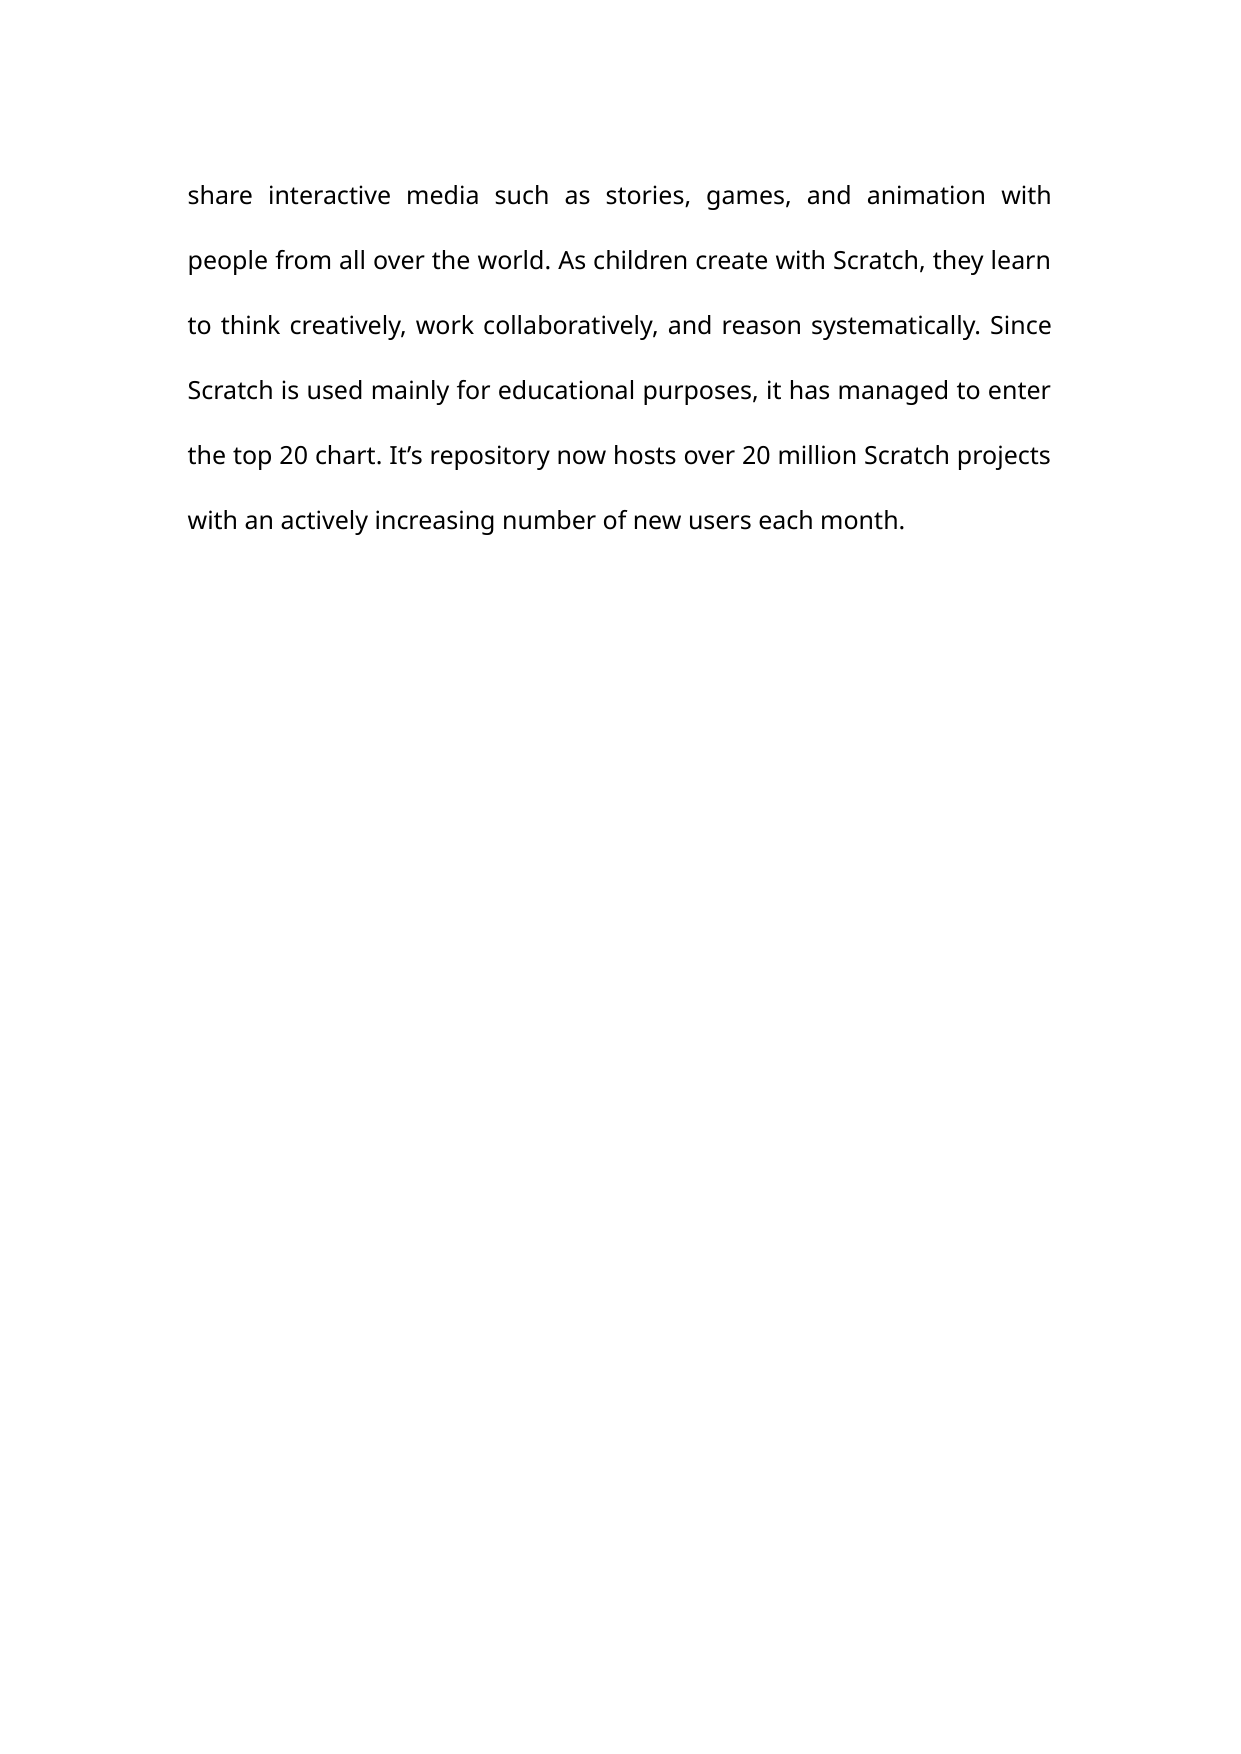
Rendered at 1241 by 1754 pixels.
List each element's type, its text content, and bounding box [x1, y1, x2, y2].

text share interactive media such as stories, games, and animation with people from all over the world. As children create with Scratch, they learn to think creatively, work collaboratively, and reason systematically. Since Scratch is used mainly for educational purposes, it has managed to enter the top 20 chart. It’s repository now hosts over 20 million Scratch projects with an actively increasing number of new users each month. [187, 162, 1053, 552]
